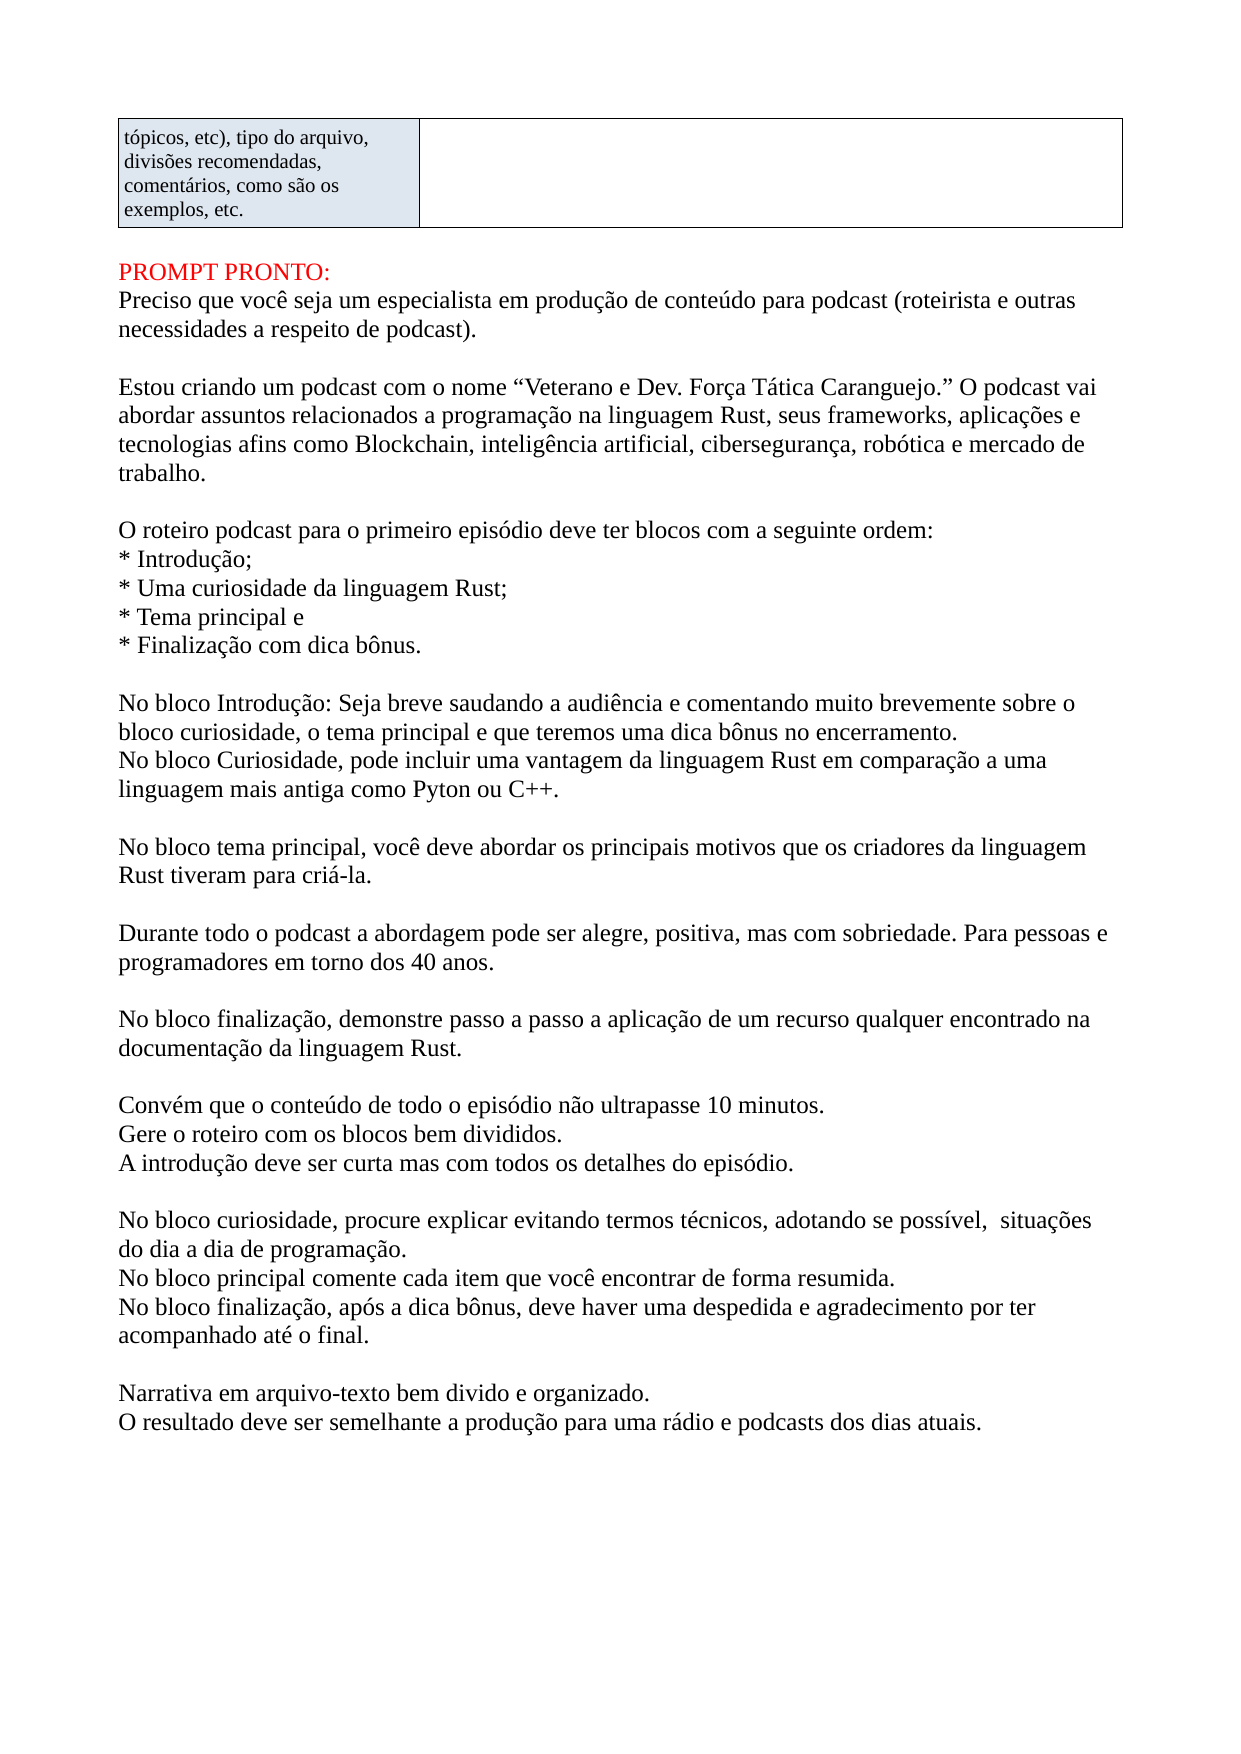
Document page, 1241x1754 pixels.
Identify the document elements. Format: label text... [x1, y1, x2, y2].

text No bloco finalização, após a dica bônus, deve haver uma despedida e agradecimento por ter acompanhado até o final. [118, 1292, 1122, 1349]
text A introdução deve ser curta mas com todos os detalhes do episódio. [118, 1148, 1122, 1177]
text Gere o roteiro com os blocos bem divididos. [118, 1119, 1122, 1148]
table_cell [420, 119, 1122, 227]
text No bloco principal comente cada item que você encontrar de forma resumida. [118, 1263, 1122, 1292]
text Estou criando um podcast com o nome “Veterano e Dev. Força Tática Caranguejo.” O podcast vai abordar assuntos relacionados a programação na linguagem Rust, seus frameworks, aplicações e tecnologias afins como Blockchain, inteligência artificial, cibersegurança, robótica e mercado de trabalho. [118, 372, 1122, 487]
text No bloco Curiosidade, pode incluir uma vantagem da linguagem Rust em comparação a uma linguagem mais antiga como Pyton ou C++. [118, 745, 1122, 803]
text O roteiro podcast para o primeiro episódio deve ter blocos com a seguinte ordem: [118, 515, 1122, 544]
text Durante todo o podcast a abordagem pode ser alegre, positiva, mas com sobriedade. Para pessoas e programadores em torno dos 40 anos. [118, 918, 1122, 975]
text Preciso que você seja um especialista em produção de conteúdo para podcast (roteirista e outras necessidades a respeito de podcast). [118, 285, 1122, 343]
table_cell tópicos, etc), tipo do arquivo, divisões recomendadas, comentários, como são os exemplos, etc. [119, 119, 419, 227]
text * Finalização com dica bônus. [118, 630, 1122, 659]
text O resultado deve ser semelhante a produção para uma rádio e podcasts dos dias atuais. [118, 1407, 1122, 1435]
text No bloco curiosidade, procure explicar evitando termos técnicos, adotando se possível, situações do dia a dia de programação. [118, 1205, 1122, 1263]
text Convém que o conteúdo de todo o episódio não ultrapasse 10 minutos. [118, 1090, 1122, 1119]
text Narrativa em arquivo-texto bem divido e organizado. [118, 1378, 1122, 1407]
text No bloco tema principal, você deve abordar os principais motivos que os criadores da linguagem Rust tiveram para criá-la. [118, 832, 1122, 889]
text * Tema principal e [118, 602, 1122, 630]
text PROMPT PRONTO: [118, 257, 1122, 285]
text * Uma curiosidade da linguagem Rust; [118, 573, 1122, 602]
text * Introdução; [118, 544, 1122, 573]
text No bloco finalização, demonstre passo a passo a aplicação de um recurso qualquer encontrado na documentação da linguagem Rust. [118, 1004, 1122, 1062]
text No bloco Introdução: Seja breve saudando a audiência e comentando muito brevemente sobre o bloco curiosidade, o tema principal e que teremos uma dica bônus no encerramento. [118, 688, 1122, 745]
